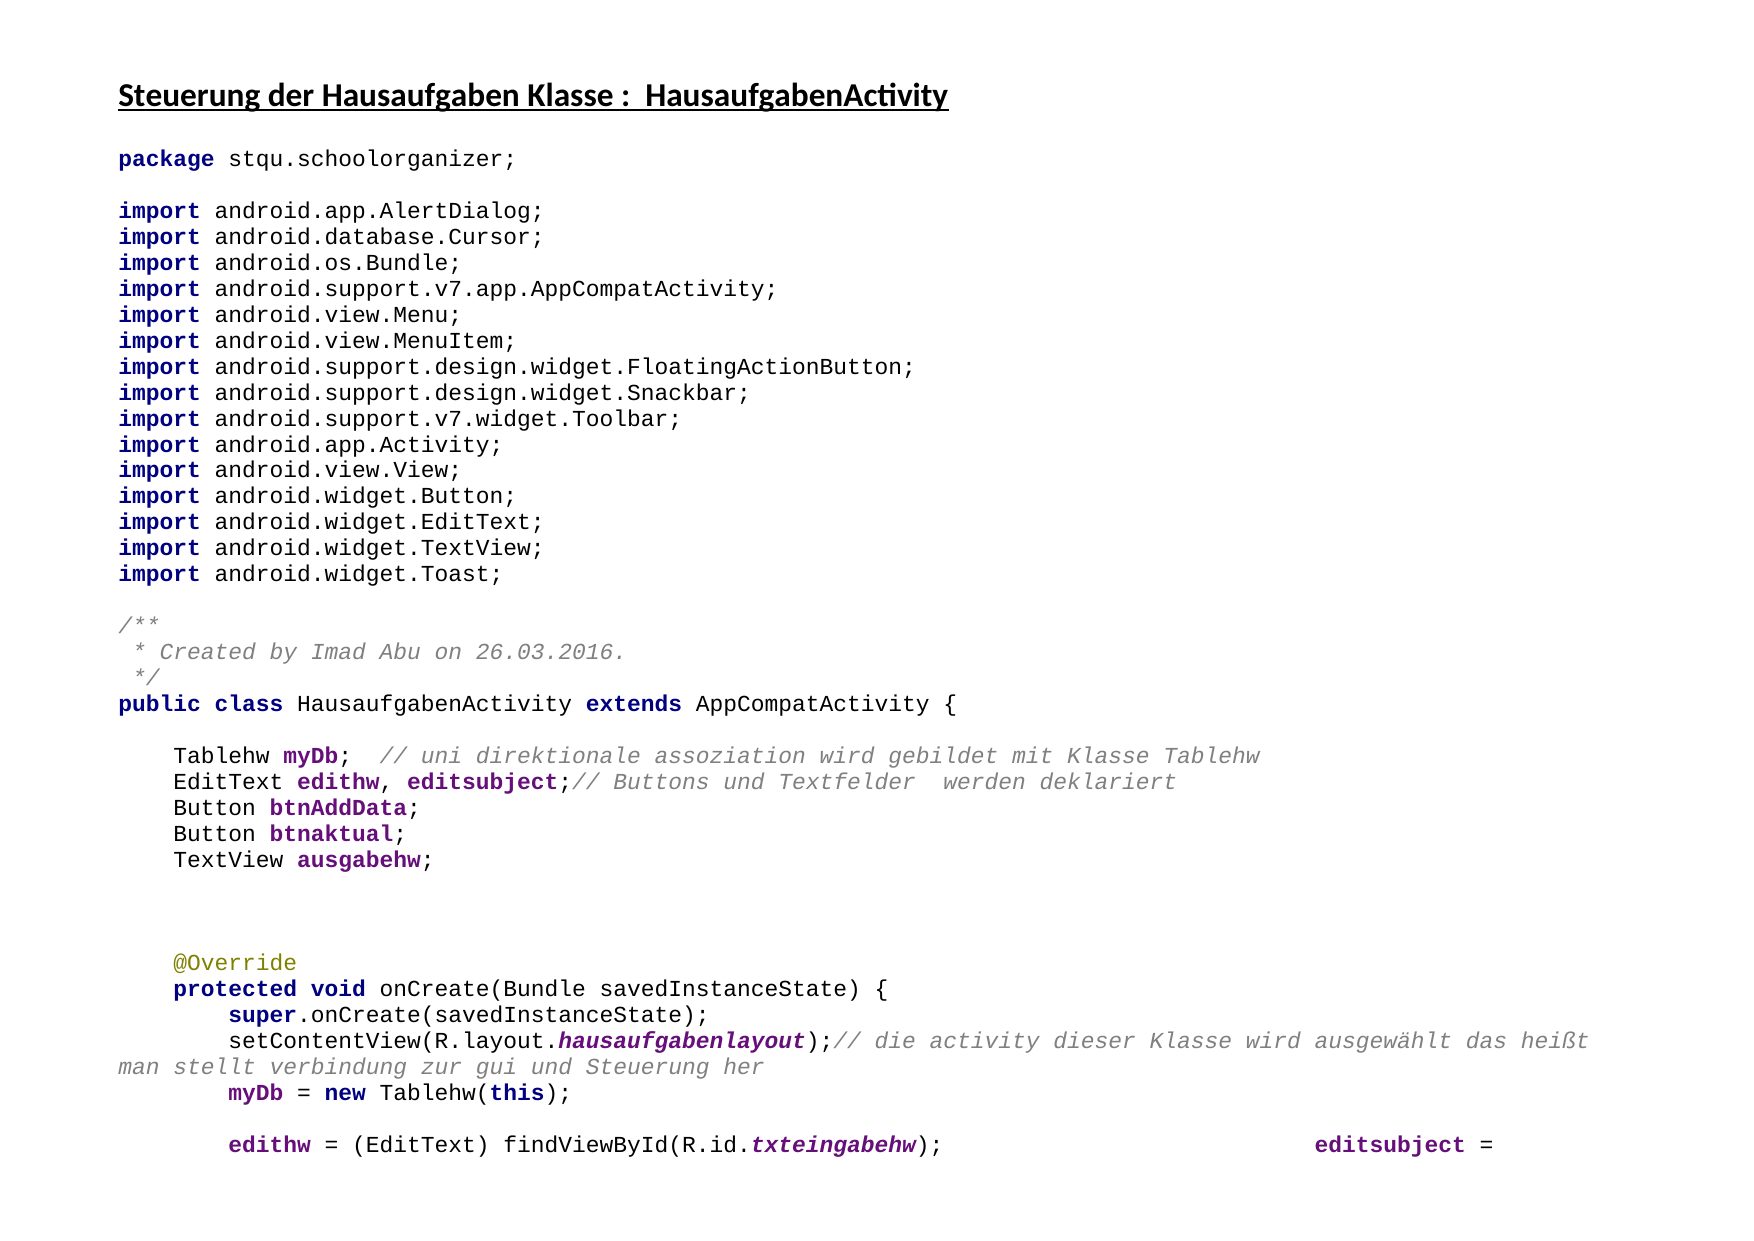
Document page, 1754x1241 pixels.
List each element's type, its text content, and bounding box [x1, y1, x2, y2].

text package stqu.schoolorganizer; import android.app.AlertDialog; import android.database.Cursor; import android.os.Bundle; import android.support.v7.app.AppCompatActivity; import android.view.Menu; import android.view.MenuItem; import android.support.design.widget.FloatingActionButton; import android.support.design.widget.Snackbar; import android.support.v7.widget.Toolbar; import android.app.Activity; import android.view.View; import android.widget.Button; import android.widget.EditText; import android.widget.TextView; import android.widget.Toast; /** * Created by Imad Abu on 26.03.2016. */ public class HausaufgabenActivity extends AppCompatActivity { Tablehw myDb; // uni direktionale assoziation wird gebildet mit Klasse Tablehw EditText edithw, editsubject;// Buttons und Textfelder werden deklariert Button btnAddData; Button btnaktual; TextView ausgabehw; @Override protected void onCreate(Bundle savedInstanceState) { super.onCreate(savedInstanceState); setContentView(R.layout.hausaufgabenlayout);// die activity dieser Klasse wird ausgewählt das heißt man stellt verbindung zur gui und Steuerung her myDb = new Tablehw(this); edithw = (EditText) findViewById(R.id.txteingabehw); editsubject = [118, 148, 1606, 1159]
